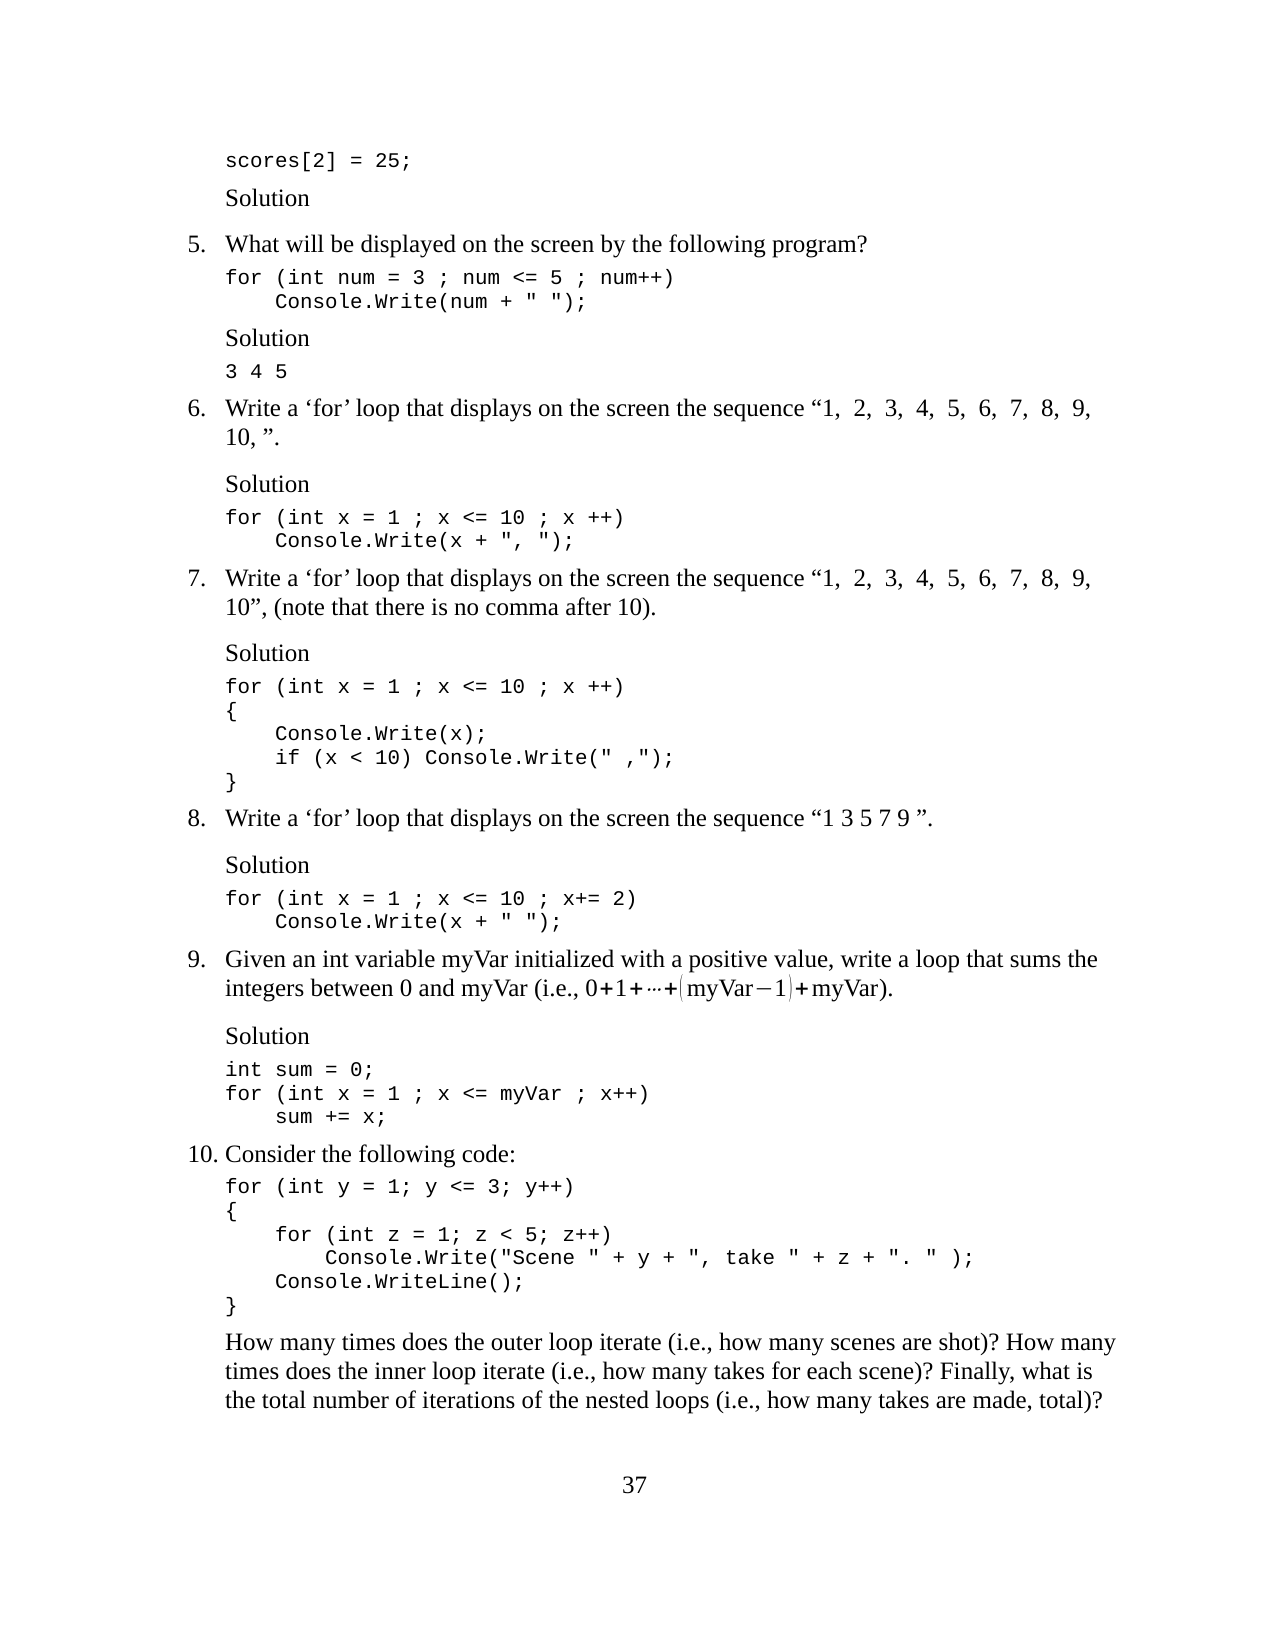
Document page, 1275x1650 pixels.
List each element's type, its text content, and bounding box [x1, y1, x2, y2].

list Console.Write("Scene " + y + ", take " + z + ". " ); [187, 1247, 1125, 1271]
list Write a ‘for’ loop that displays on the screen the sequence “1 3 5 7 9 ”. [187, 803, 1125, 832]
list for (int num = 3 ; num <= 5 ; num++) [187, 267, 1125, 291]
list { [187, 700, 1125, 723]
list scores[2] = 25; [187, 150, 1125, 174]
list if (x < 10) Console.Write(" ,"); [187, 747, 1125, 771]
list for (int z = 1; z < 5; z++) [187, 1224, 1125, 1247]
list What will be displayed on the screen by the following program? [187, 229, 1125, 258]
list Consider the following code: [187, 1139, 1125, 1167]
list Write a ‘for’ loop that displays on the screen the sequence “1, 2, 3, 4, 5, 6, 7, 8, 9, 10, ”. [187, 393, 1125, 451]
list Solution [187, 1021, 1125, 1050]
list Solution [187, 183, 1125, 211]
list int sum = 0; [187, 1059, 1125, 1082]
list for (int x = 1 ; x <= 10 ; x ++) [187, 507, 1125, 530]
list Solution [187, 638, 1125, 667]
list for (int x = 1 ; x <= 10 ; x+= 2) [187, 888, 1125, 911]
list Given an int variable myVar initialized with a positive value, write a loop that sums the integers between 0 and myVar (i.e., ). [187, 944, 1125, 1003]
list for (int y = 1; y <= 3; y++) [187, 1176, 1125, 1200]
list Solution [187, 323, 1125, 352]
list { [187, 1200, 1125, 1224]
list Write a ‘for’ loop that displays on the screen the sequence “1, 2, 3, 4, 5, 6, 7, 8, 9, 10”, (note that there is no comma after 10). [187, 563, 1125, 620]
list for (int x = 1 ; x <= myVar ; x++) [187, 1082, 1125, 1106]
list 3 4 5 [187, 361, 1125, 384]
list Console.WriteLine(); [187, 1271, 1125, 1295]
list sum += x; [187, 1106, 1125, 1130]
list Solution [187, 850, 1125, 879]
list Console.Write(num + " "); [187, 291, 1125, 314]
list Console.Write(x); [187, 723, 1125, 747]
list } [187, 771, 1125, 794]
list How many times does the outer loop iterate (i.e., how many scenes are shot)? How many times does the inner loop iterate (i.e., how many takes for each scene)? Finally, what is the total number of iterations of the nested loops (i.e., how many takes are made, total)? [187, 1327, 1125, 1413]
list Console.Write(x + ", "); [187, 530, 1125, 554]
list Solution [187, 469, 1125, 498]
list Console.Write(x + " "); [187, 911, 1125, 935]
list } [187, 1295, 1125, 1318]
list for (int x = 1 ; x <= 10 ; x ++) [187, 676, 1125, 700]
